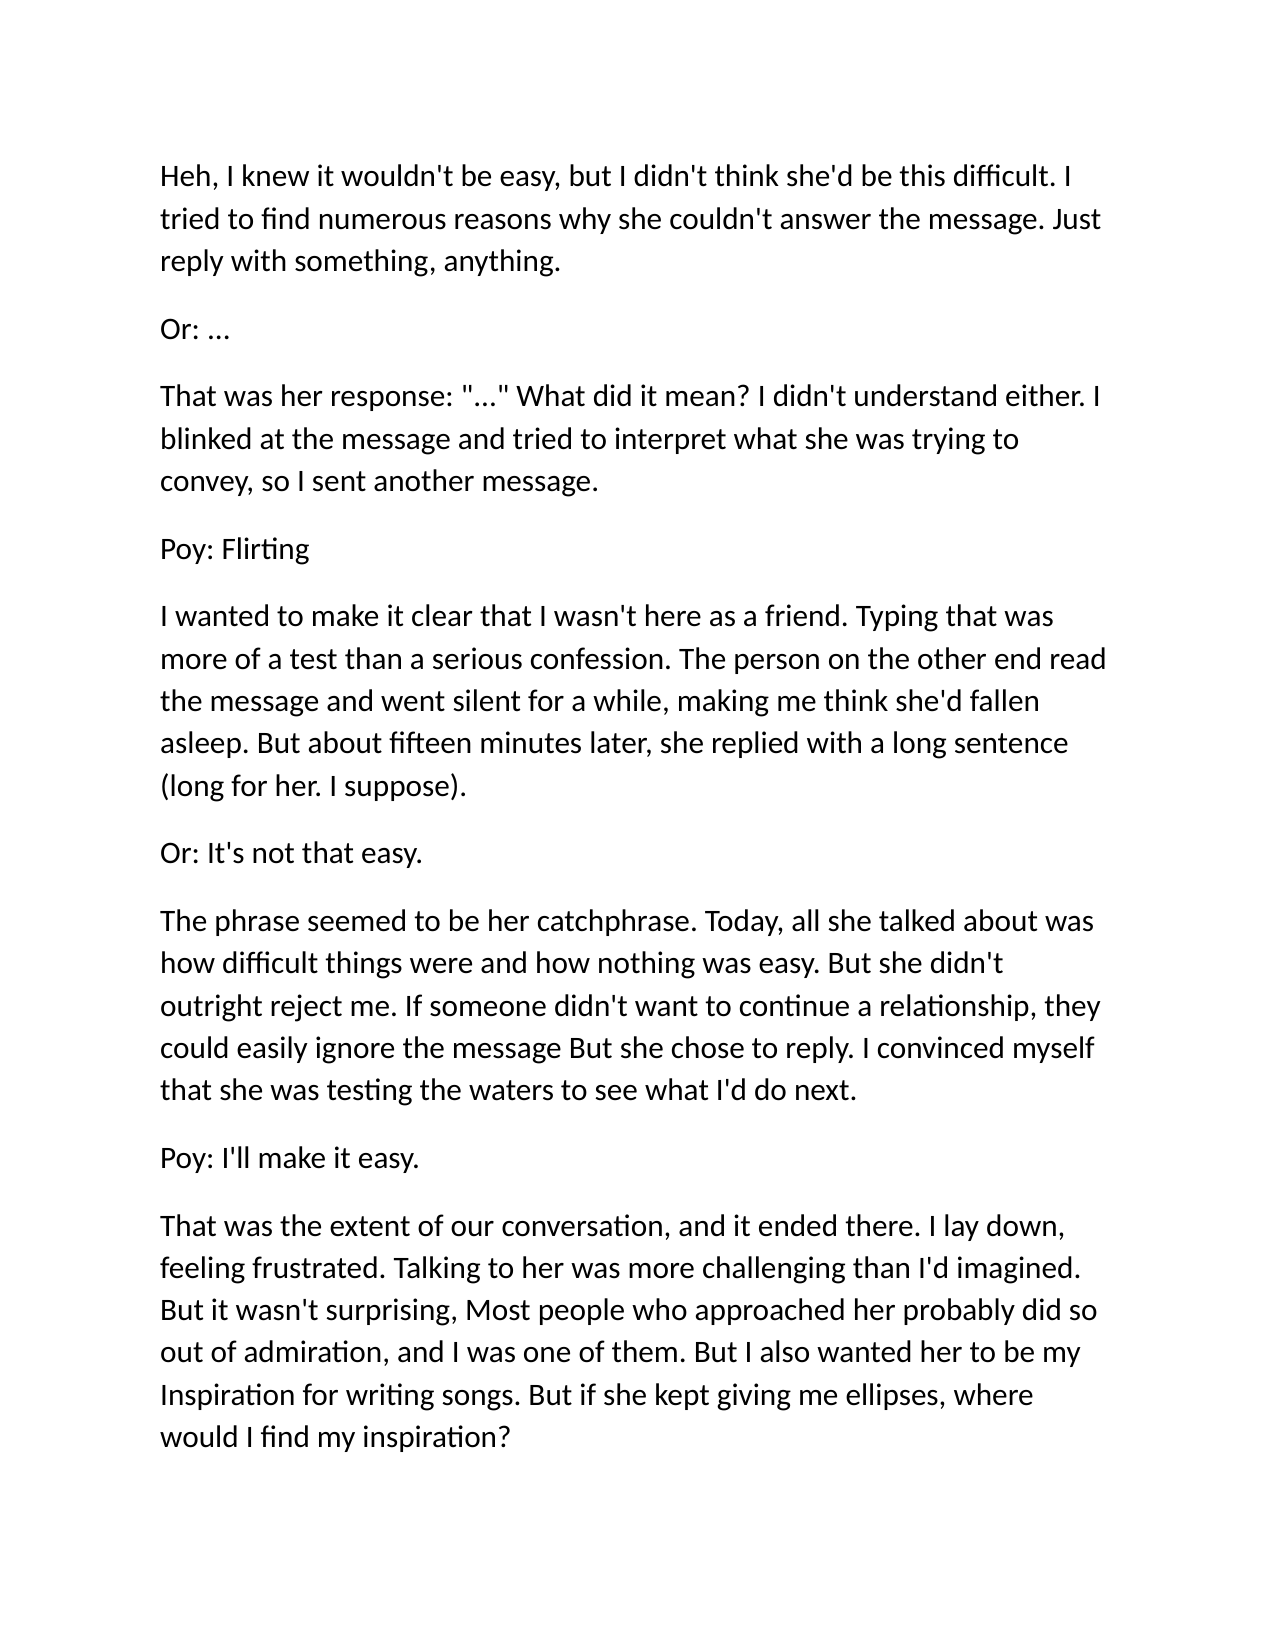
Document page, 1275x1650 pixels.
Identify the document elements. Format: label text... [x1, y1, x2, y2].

text Heh, I knew it wouldn't be easy, but I didn't think she'd be this difficult. I tried to find numerous reasons why she couldn't answer the message. Just reply with something, anything. [160, 156, 1113, 279]
text Or: It's not that easy. [160, 833, 1113, 871]
text Poy: Flirting [160, 529, 1113, 567]
text I wanted to make it clear that I wasn't here as a friend. Typing that was more of a test than a serious confession. The person on the other end read the message and went silent for a while, making me think she'd fallen asleep. But about fifteen minutes later, she replied with a long sentence (long for her. I suppose). [160, 596, 1113, 804]
text Poy: I'll make it easy. [160, 1138, 1113, 1176]
text That was her response: "..." What did it mean? I didn't understand either. I blinked at the message and tried to interpret what she was trying to convey, so I sent another message. [160, 376, 1113, 499]
text That was the extent of our conversation, and it ended there. I lay down, feeling frustrated. Talking to her was more challenging than I'd imagined. But it wasn't surprising, Most people who approached her probably did so out of admiration, and I was one of them. But I also wanted her to be my Inspiration for writing songs. But if she kept giving me ellipses, where would I find my inspiration? [160, 1206, 1113, 1455]
text The phrase seemed to be her catchphrase. Today, all she talked about was how difficult things were and how nothing was easy. But she didn't outright reject me. If someone didn't want to continue a relationship, they could easily ignore the message But she chose to reply. I convinced myself that she was testing the waters to see what I'd do next. [160, 901, 1113, 1108]
text Or: ... [160, 309, 1113, 347]
